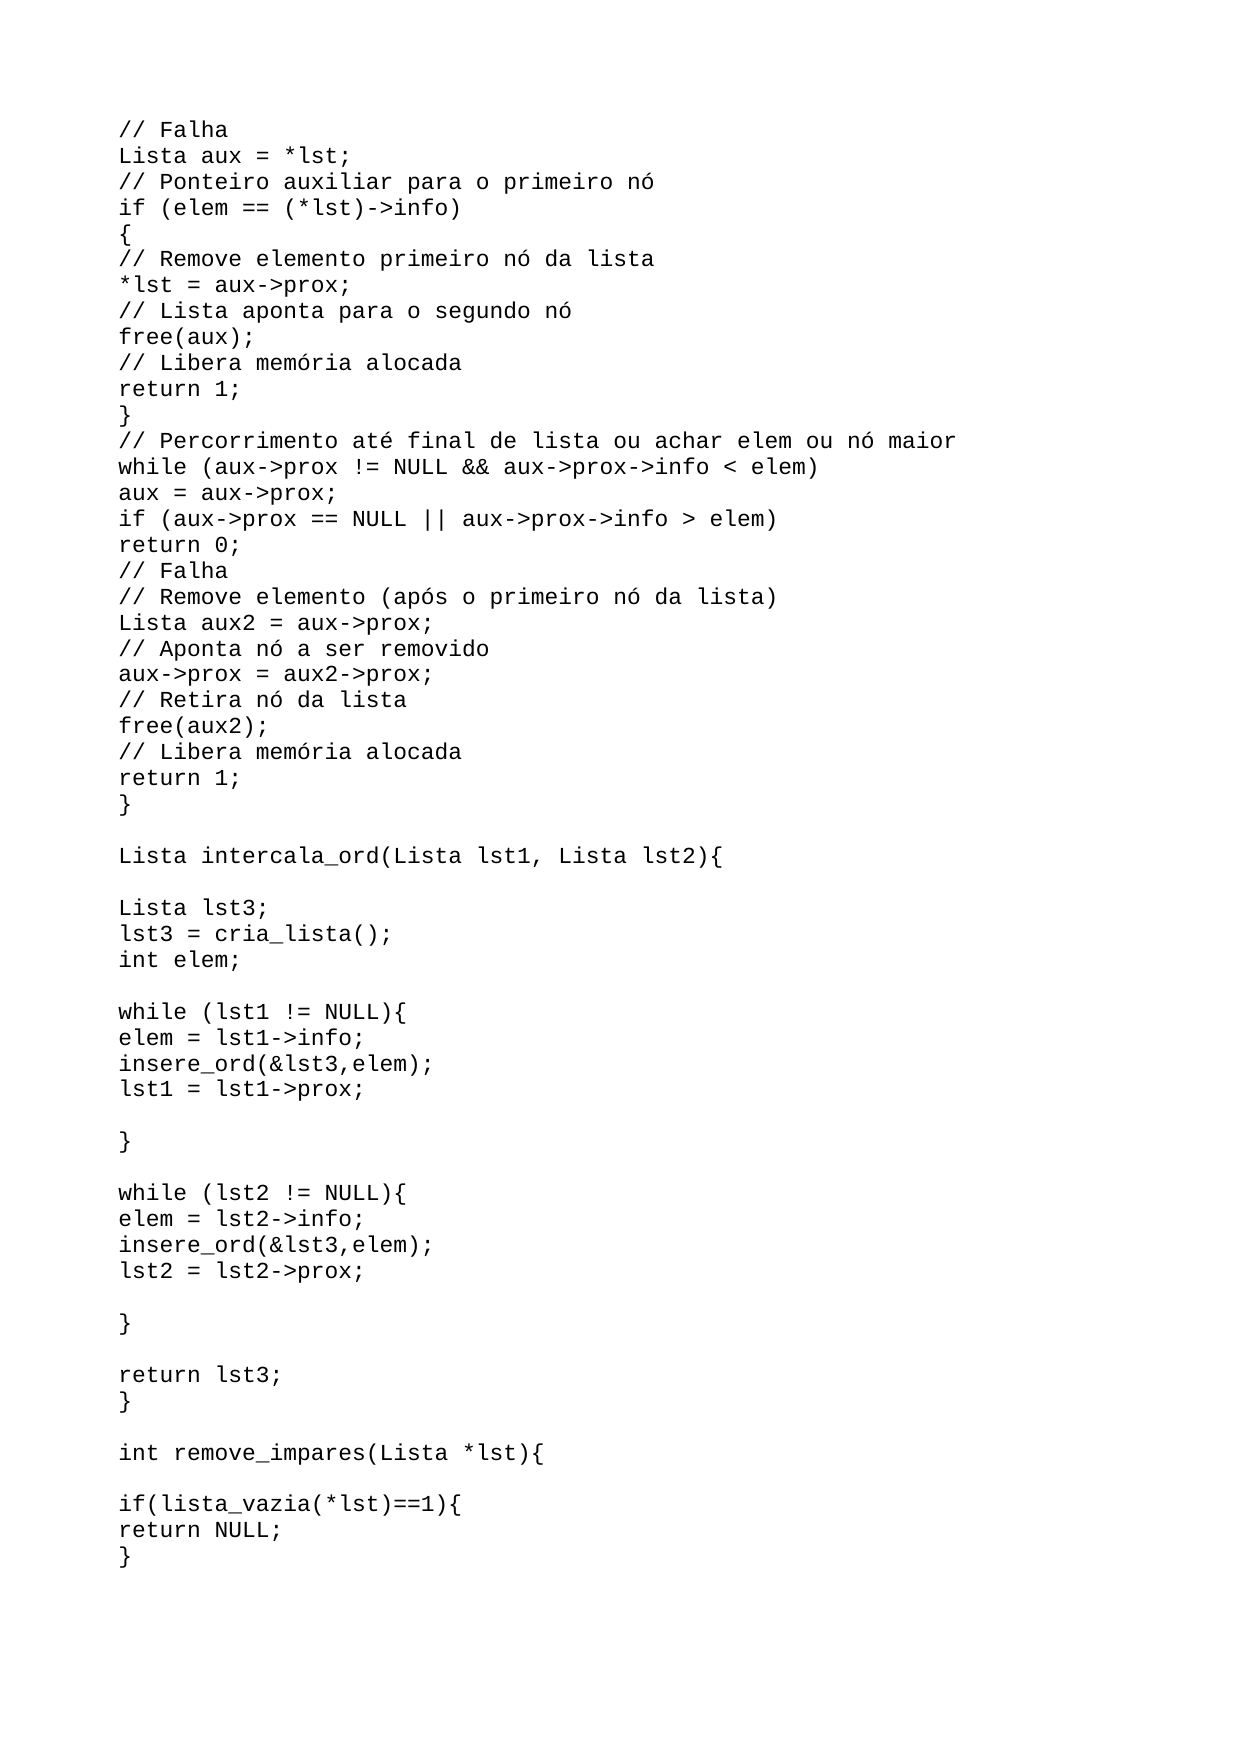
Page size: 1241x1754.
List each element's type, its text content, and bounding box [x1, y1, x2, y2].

text return 1; [118, 377, 1122, 403]
text } [118, 792, 1122, 818]
text int elem; [118, 948, 1122, 974]
text // Remove elemento (após o primeiro nó da lista) [118, 585, 1122, 611]
text free(aux); [118, 326, 1122, 352]
text // Aponta nó a ser removido [118, 637, 1122, 663]
text insere_ord(&lst3,elem); [118, 1233, 1122, 1259]
text // Lista aponta para o segundo nó [118, 300, 1122, 326]
text } [118, 1389, 1122, 1415]
text // Libera memória alocada [118, 741, 1122, 767]
text // Falha [118, 118, 1122, 144]
text Lista lst3; [118, 896, 1122, 922]
text return lst3; [118, 1363, 1122, 1389]
text Lista intercala_ord(Lista lst1, Lista lst2){ [118, 844, 1122, 870]
text // Remove elemento primeiro nó da lista [118, 248, 1122, 274]
text return NULL; [118, 1519, 1122, 1545]
text // Falha [118, 559, 1122, 585]
text lst1 = lst1->prox; [118, 1078, 1122, 1104]
text // Percorrimento até final de lista ou achar elem ou nó maior [118, 429, 1122, 455]
text lst2 = lst2->prox; [118, 1259, 1122, 1285]
text aux = aux->prox; [118, 481, 1122, 507]
text *lst = aux->prox; [118, 274, 1122, 300]
text insere_ord(&lst3,elem); [118, 1052, 1122, 1078]
text int remove_impares(Lista *lst){ [118, 1441, 1122, 1467]
text elem = lst1->info; [118, 1026, 1122, 1052]
text Lista aux2 = aux->prox; [118, 611, 1122, 637]
text if (aux->prox == NULL || aux->prox->info > elem) [118, 507, 1122, 533]
text while (lst1 != NULL){ [118, 1000, 1122, 1026]
text while (lst2 != NULL){ [118, 1182, 1122, 1207]
text lst3 = cria_lista(); [118, 922, 1122, 948]
text } [118, 1311, 1122, 1337]
text aux->prox = aux2->prox; [118, 663, 1122, 689]
text } [118, 1545, 1122, 1571]
text if(lista_vazia(*lst)==1){ [118, 1493, 1122, 1519]
text { [118, 222, 1122, 248]
text while (aux->prox != NULL && aux->prox->info < elem) [118, 455, 1122, 481]
text // Libera memória alocada [118, 352, 1122, 377]
text elem = lst2->info; [118, 1207, 1122, 1233]
text } [118, 1130, 1122, 1156]
text free(aux2); [118, 715, 1122, 741]
text } [118, 403, 1122, 429]
text Lista aux = *lst; [118, 144, 1122, 170]
text return 1; [118, 767, 1122, 792]
text return 0; [118, 533, 1122, 559]
text if (elem == (*lst)->info) [118, 196, 1122, 222]
text // Ponteiro auxiliar para o primeiro nó [118, 170, 1122, 196]
text // Retira nó da lista [118, 689, 1122, 715]
